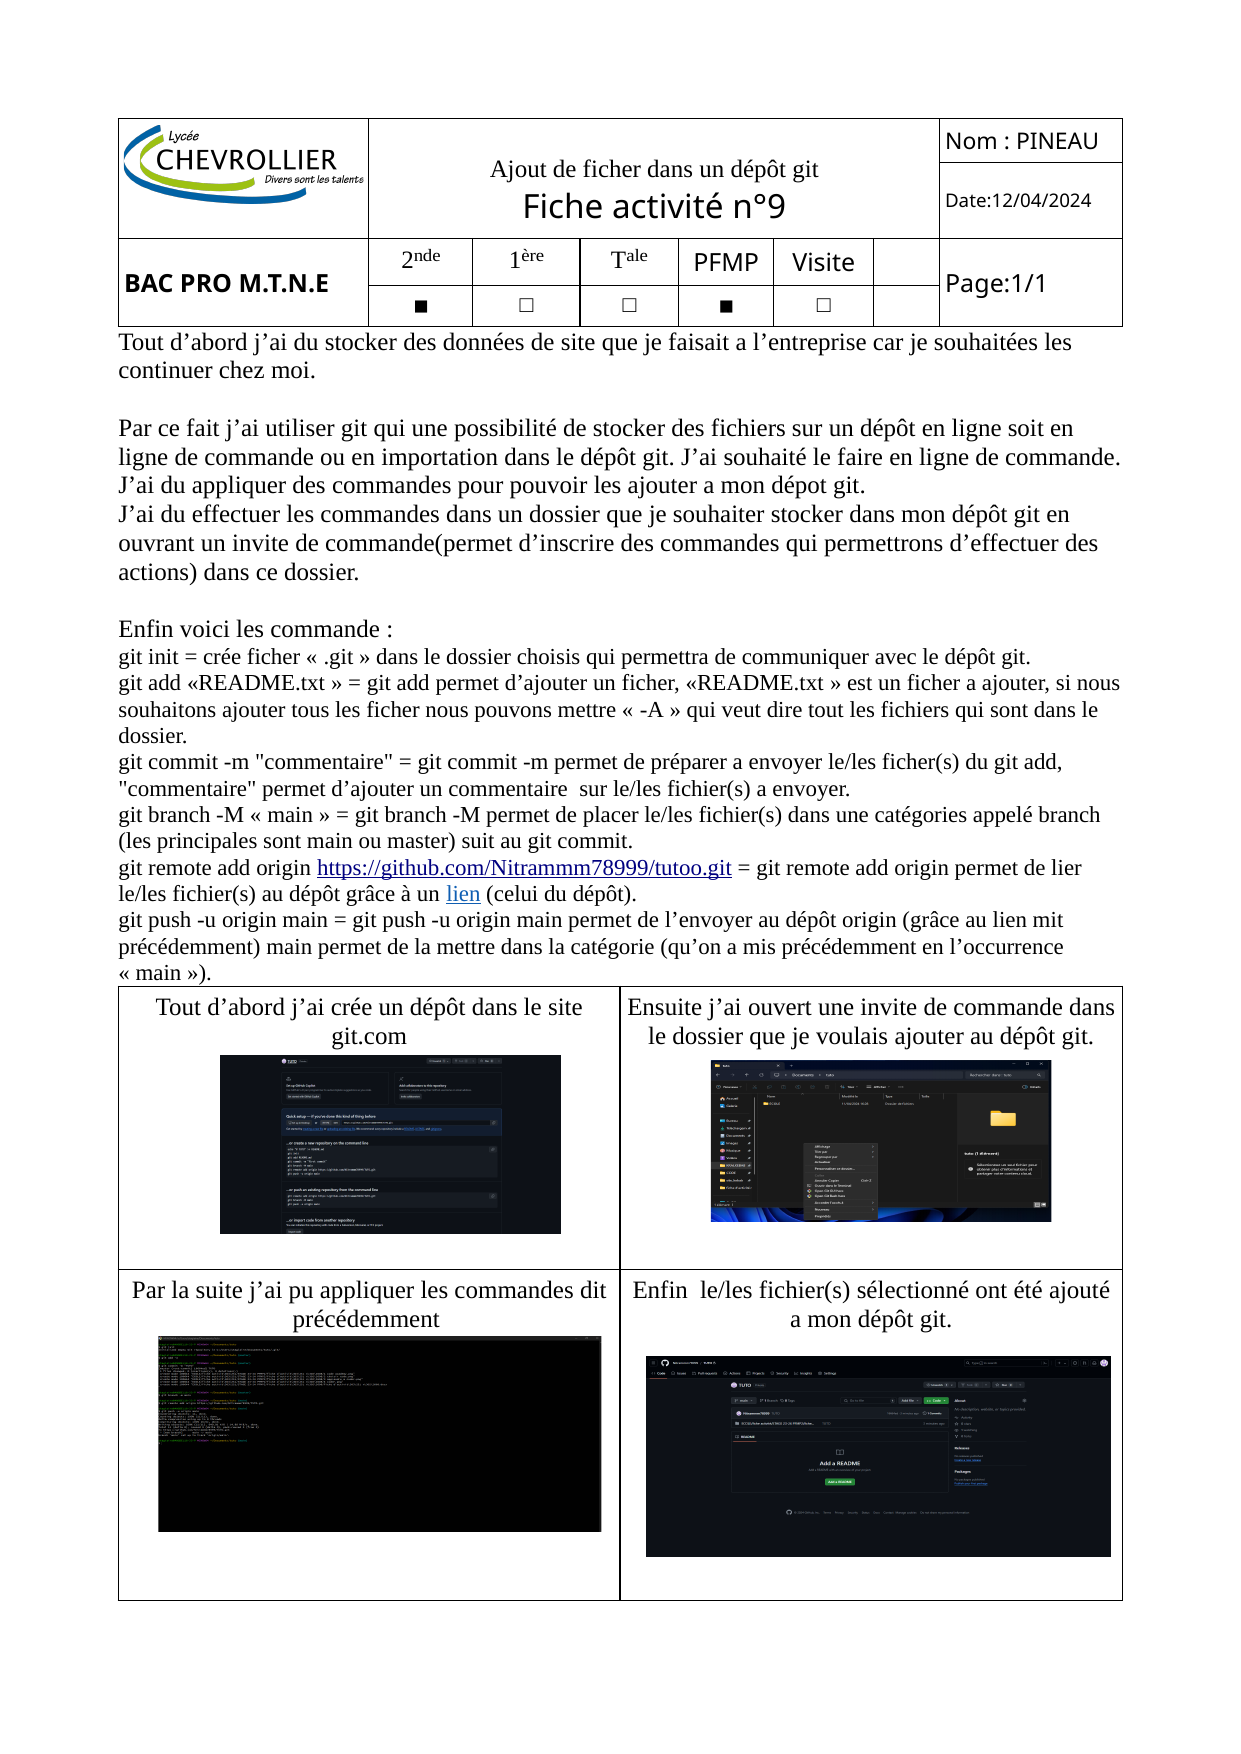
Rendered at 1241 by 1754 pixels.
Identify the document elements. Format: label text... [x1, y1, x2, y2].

table_cell □ [581, 286, 678, 326]
picture [646, 1356, 1111, 1557]
text J’ai du effectuer les commandes dans un dossier que je souhaiter stocker dans mon dépôt git en ouvrant un invite de commande(permet d’inscrire des commandes qui permettrons d’effectuer des actions) dans ce dossier. [118, 499, 1122, 586]
text git branch -M « main » = git branch -M permet de placer le/les fichier(s) dans une catégories appelé branch (les principales sont main ou master) suit au git commit. [118, 801, 1122, 854]
table_cell BAC PRO M.T.N.E [119, 239, 368, 326]
table_cell 1ère [473, 239, 579, 284]
picture [220, 1055, 561, 1234]
text git add «README.txt » = git add permet d’ajouter un ficher, «README.txt » est un ficher a ajouter, si nous souhaitons ajouter tous les ficher nous pouvons mettre « -A » qui veut dire tout les fichiers qui sont dans le dossier. [118, 669, 1122, 748]
text git commit -m "commentaire" = git commit -m permet de préparer a envoyer le/les ficher(s) du git add, "commentaire" permet d’ajouter un commentaire sur le/les fichier(s) a envoyer. [118, 748, 1122, 801]
table_header Ensuite j’ai ouvert une invite de commande dans le dossier que je voulais ajouter au dépôt git. [621, 987, 1122, 1268]
table_cell Enfin le/les fichier(s) sélectionné ont été ajouté a mon dépôt git. [621, 1270, 1122, 1600]
table_cell [874, 286, 939, 326]
table_cell □ [774, 286, 873, 326]
text git remote add origin https://github.com/Nitrammm78999/tutoo.git = git remote add origin permet de lier le/les fichier(s) au dépôt grâce à un lien (celui du dépôt). [118, 854, 1122, 907]
table_cell □ [473, 286, 579, 326]
picture [710, 1060, 1052, 1222]
text Enfin voici les commande : [118, 614, 1122, 643]
table_cell [874, 239, 939, 284]
text git push -u origin main = git push -u origin main permet de l’envoyer au dépôt origin (grâce au lien mit précédemment) main permet de la mettre dans la catégorie (qu’on a mis précédemment en l’occurrence « main »). [118, 907, 1122, 986]
text git init = crée ficher « .git » dans le dossier choisis qui permettra de communiquer avec le dépôt git. [118, 643, 1122, 669]
picture [158, 1336, 602, 1532]
text Par ce fait j’ai utiliser git qui une possibilité de stocker des fichiers sur un dépôt en ligne soit en ligne de commande ou en importation dans le dépôt git. J’ai souhaité le faire en ligne de commande. J’ai du appliquer des commandes pour pouvoir les ajouter a mon dépot git. [118, 413, 1122, 499]
table_cell ■ [369, 286, 472, 326]
table_header [119, 119, 368, 203]
table_cell 2nde [369, 239, 472, 284]
picture [123, 125, 364, 204]
text Tout d’abord j’ai du stocker des données de site que je faisait a l’entreprise car je souhaitées les continuer chez moi. [118, 327, 1122, 384]
table_cell ■ [679, 286, 773, 326]
table_header Ajout de ficher dans un dépôt git Fiche activité n°9 [369, 119, 939, 238]
table_header [119, 204, 368, 238]
table_cell Page:1/1 [940, 239, 1122, 326]
table_cell Tale [581, 239, 678, 284]
table_header Tout d’abord j’ai crée un dépôt dans le site git.com [119, 987, 619, 1268]
table_cell PFMP [679, 239, 773, 284]
table_header Nom : PINEAU [940, 119, 1122, 162]
table_cell Date:12/04/2024 [940, 163, 1122, 238]
table_cell Visite [774, 239, 873, 284]
table_cell Par la suite j’ai pu appliquer les commandes dit précédemment [119, 1270, 619, 1600]
